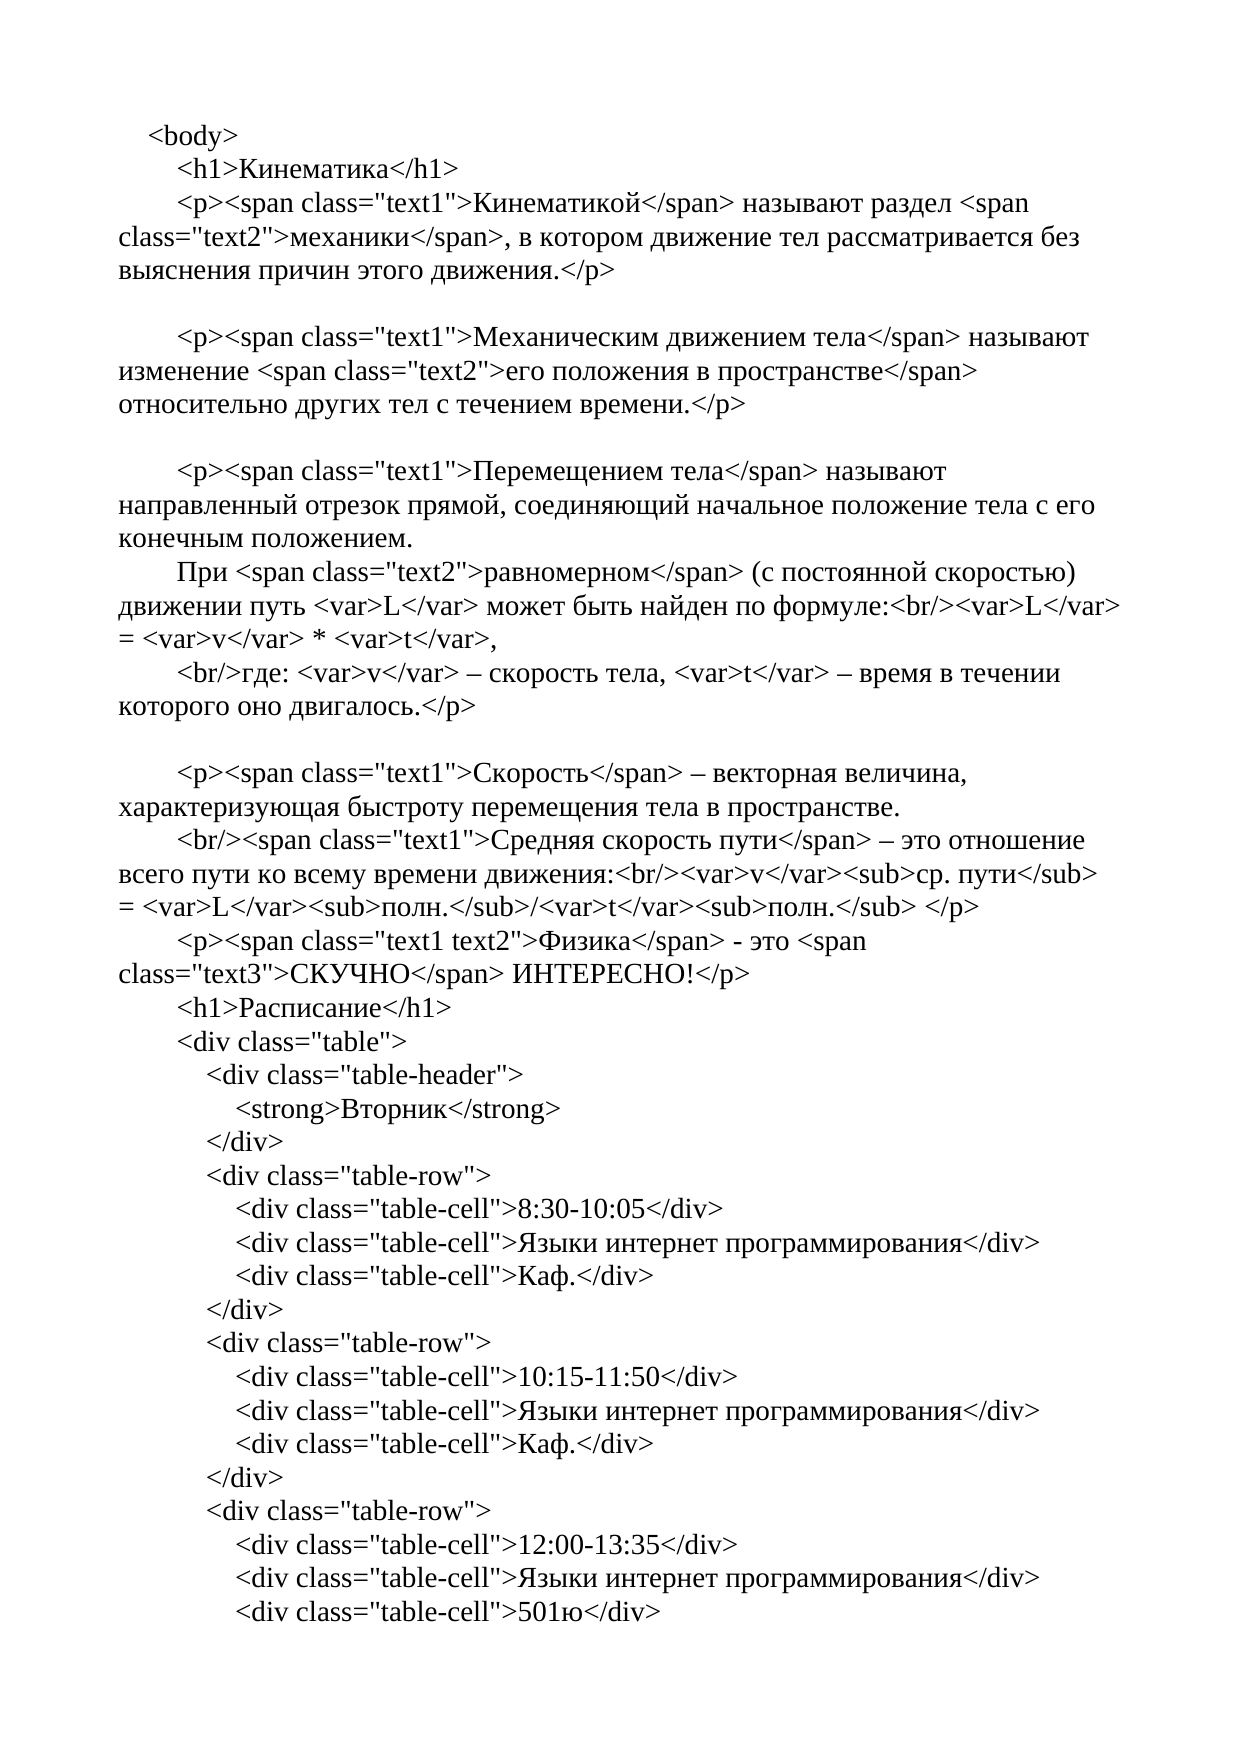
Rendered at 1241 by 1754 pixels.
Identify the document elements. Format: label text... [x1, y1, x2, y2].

text <div class="table-header"> [118, 1057, 1122, 1091]
text <div class="table-cell">10:15-11:50</div> [118, 1359, 1122, 1393]
text <strong>Вторник</strong> [118, 1091, 1122, 1124]
text <h1>Расписание</h1> [118, 990, 1122, 1024]
text <body> [118, 118, 1122, 152]
text <div class="table-cell">501ю</div> [118, 1594, 1122, 1627]
text <p><span class="text1 text2">Физика</span> - это <span class="text3">СКУЧНО</span> ИНТЕРЕСНО!</p> [118, 923, 1122, 990]
text <div class="table-cell">Каф.</div> [118, 1258, 1122, 1292]
text <br/><span class="text1">Средняя скорость пути</span> – это отношение всего пути ко всему времени движения:<br/><var>v</var><sub>ср. пути</sub> = <var>L</var><sub>полн.</sub>/<var>t</var><sub>полн.</sub> </p> [118, 822, 1122, 923]
text <p><span class="text1">Перемещением тела</span> называют направленный отрезок прямой, соединяющий начальное положение тела с его конечным положением. [118, 453, 1122, 554]
text <div class="table-cell">8:30-10:05</div> [118, 1191, 1122, 1225]
text <div class="table-cell">Языки интернет программирования</div> [118, 1560, 1122, 1594]
text </div> [118, 1124, 1122, 1158]
text <div class="table-cell">Каф.</div> [118, 1426, 1122, 1460]
text <div class="table-cell">12:00-13:35</div> [118, 1527, 1122, 1560]
text <div class="table-row"> [118, 1326, 1122, 1359]
text <div class="table-cell">Языки интернет программирования</div> [118, 1225, 1122, 1258]
text </div> [118, 1460, 1122, 1493]
text При <span class="text2">равномерном</span> (с постоянной скоростью) движении путь <var>L</var> может быть найден по формуле:<br/><var>L</var> = <var>v</var> * <var>t</var>, [118, 554, 1122, 655]
text <div class="table-cell">Языки интернет программирования</div> [118, 1393, 1122, 1426]
text <p><span class="text1">Скорость</span> – векторная величина, характеризующая быстроту перемещения тела в пространстве. [118, 755, 1122, 822]
text <br/>где: <var>v</var> – скорость тела, <var>t</var> – время в течении которого оно двигалось.</p> [118, 655, 1122, 722]
text <div class="table"> [118, 1024, 1122, 1057]
text <h1>Кинематика</h1> [118, 152, 1122, 185]
text <p><span class="text1">Кинематикой</span> называют раздел <span class="text2">механики</span>, в котором движение тел рассматривается без выяснения причин этого движения.</p> [118, 185, 1122, 286]
text <div class="table-row"> [118, 1158, 1122, 1191]
text </div> [118, 1292, 1122, 1326]
text <p><span class="text1">Механическим движением тела</span> называют изменение <span class="text2">его положения в пространстве</span> относительно других тел с течением времени.</p> [118, 319, 1122, 420]
text <div class="table-row"> [118, 1493, 1122, 1527]
